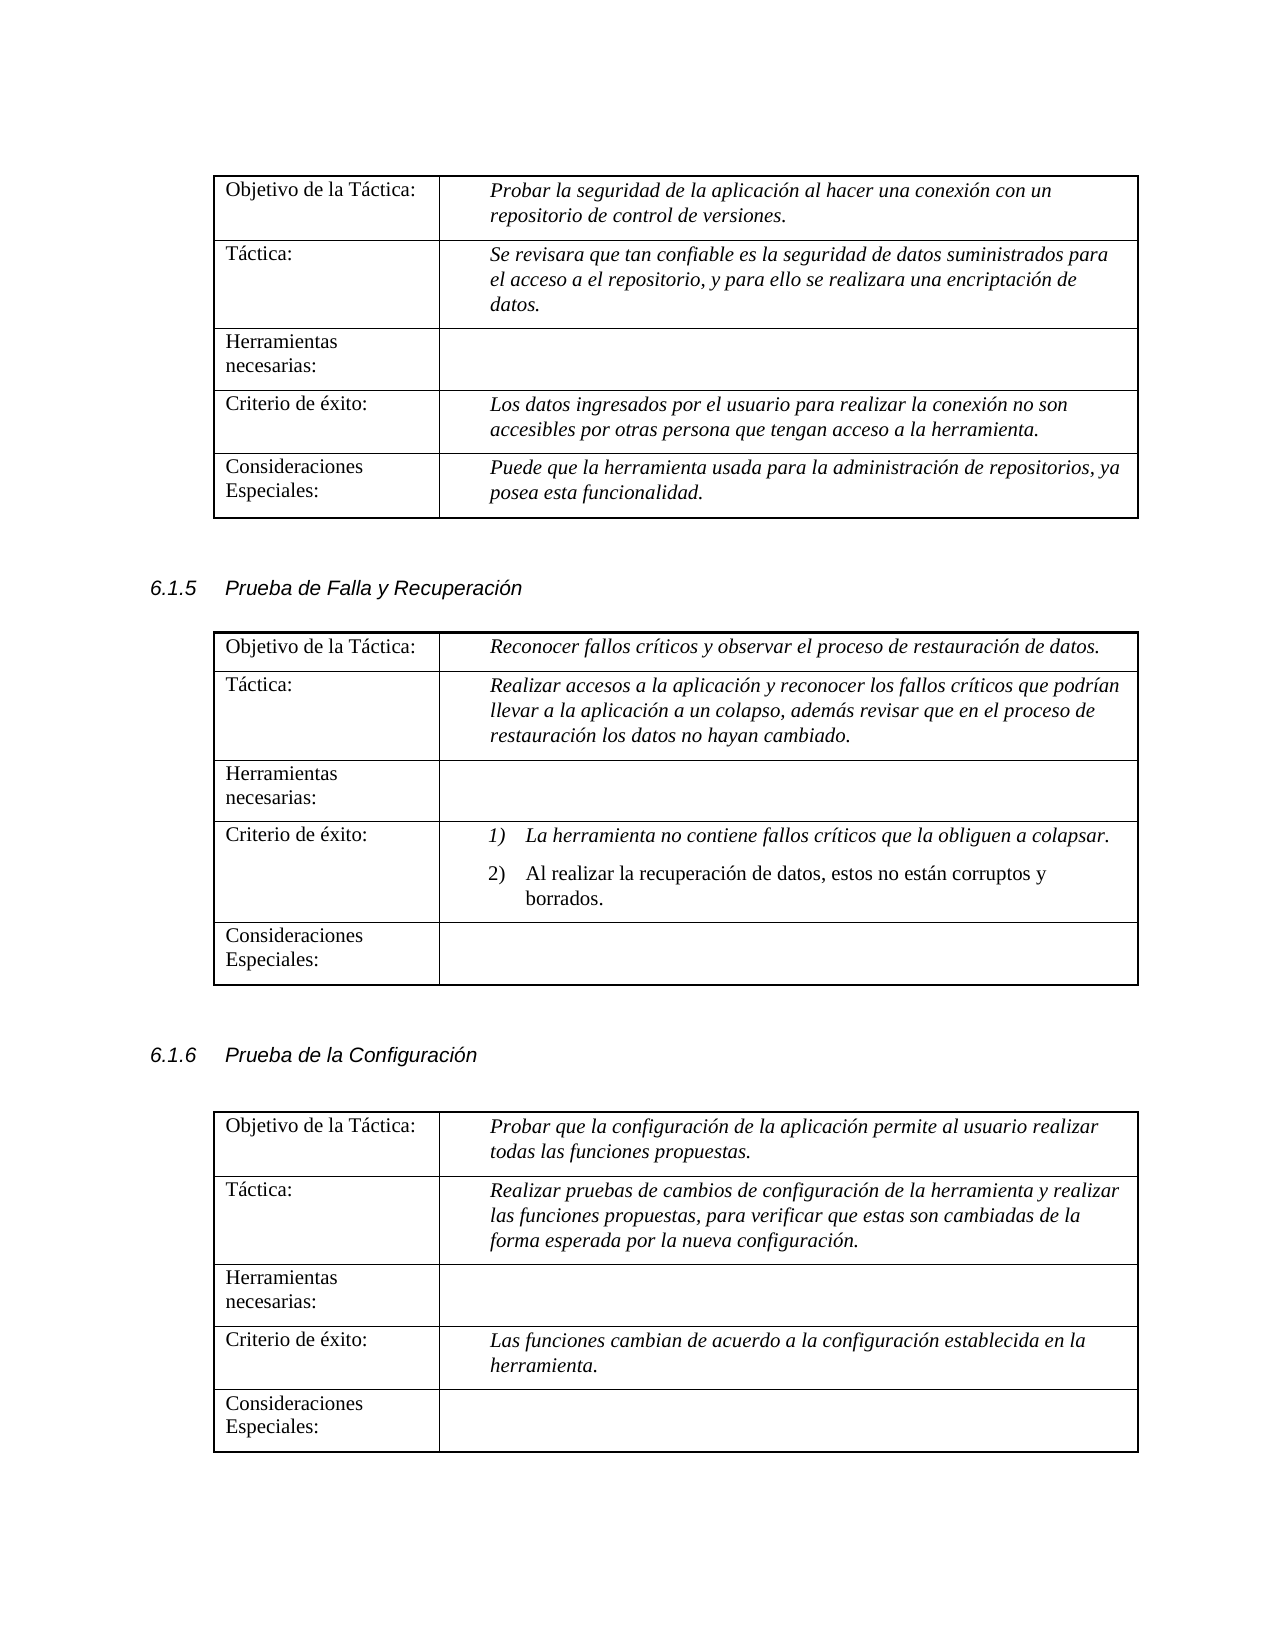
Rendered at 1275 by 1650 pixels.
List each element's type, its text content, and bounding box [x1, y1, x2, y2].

table_cell [440, 923, 1137, 984]
table_cell [440, 329, 1137, 390]
table_cell Herramientas necesarias: [215, 1265, 439, 1326]
table_cell Táctica: [215, 1177, 439, 1264]
table_header Probar la seguridad de la aplicación al hacer una conexión con un repositorio de control de versiones. [440, 177, 1137, 239]
table_header Objetivo de la Táctica: [215, 634, 439, 671]
table_cell Consideraciones Especiales: [215, 1390, 439, 1451]
table_header Objetivo de la Táctica: [215, 177, 439, 239]
table_header Probar que la configuración de la aplicación permite al usuario realizar todas las funciones propuestas. [440, 1113, 1137, 1176]
table_cell Criterio de éxito: [215, 1327, 439, 1389]
table_cell Los datos ingresados por el usuario para realizar la conexión no son accesibles por otras persona que tengan acceso a la herramienta. [440, 391, 1137, 453]
table_cell Herramientas necesarias: [215, 761, 439, 821]
table_header Objetivo de la Táctica: [215, 1113, 439, 1176]
table_cell Consideraciones Especiales: [215, 923, 439, 984]
table_cell Táctica: [215, 672, 439, 759]
subtitle Prueba de Falla y Recuperación [150, 575, 1125, 600]
table_cell Puede que la herramienta usada para la administración de repositorios, ya posea esta funcionalidad. [440, 454, 1137, 517]
table_cell La herramienta no contiene fallos críticos que la obliguen a colapsar. Al realizar la recuperación de datos, estos no están corruptos y borrados. [440, 822, 1137, 922]
table_cell Se revisara que tan confiable es la seguridad de datos suministrados para el acceso a el repositorio, y para ello se realizara una encriptación de datos. [440, 241, 1137, 328]
table_cell Herramientas necesarias: [215, 329, 439, 390]
table_header Reconocer fallos críticos y observar el proceso de restauración de datos. [440, 634, 1137, 671]
table_cell Táctica: [215, 241, 439, 328]
table_cell Realizar accesos a la aplicación y reconocer los fallos críticos que podrían llevar a la aplicación a un colapso, además revisar que en el proceso de restauración los datos no hayan cambiado. [440, 672, 1137, 759]
table_cell Consideraciones Especiales: [215, 454, 439, 517]
table_cell Criterio de éxito: [215, 822, 439, 922]
table_cell Las funciones cambian de acuerdo a la configuración establecida en la herramienta. [440, 1327, 1137, 1389]
subtitle Prueba de la Configuración [150, 1042, 1125, 1067]
table_cell [440, 1265, 1137, 1326]
table_cell [440, 761, 1137, 821]
table_cell Criterio de éxito: [215, 391, 439, 453]
table_cell [440, 1390, 1137, 1451]
table_cell Realizar pruebas de cambios de configuración de la herramienta y realizar las funciones propuestas, para verificar que estas son cambiadas de la forma esperada por la nueva configuración. [440, 1177, 1137, 1264]
